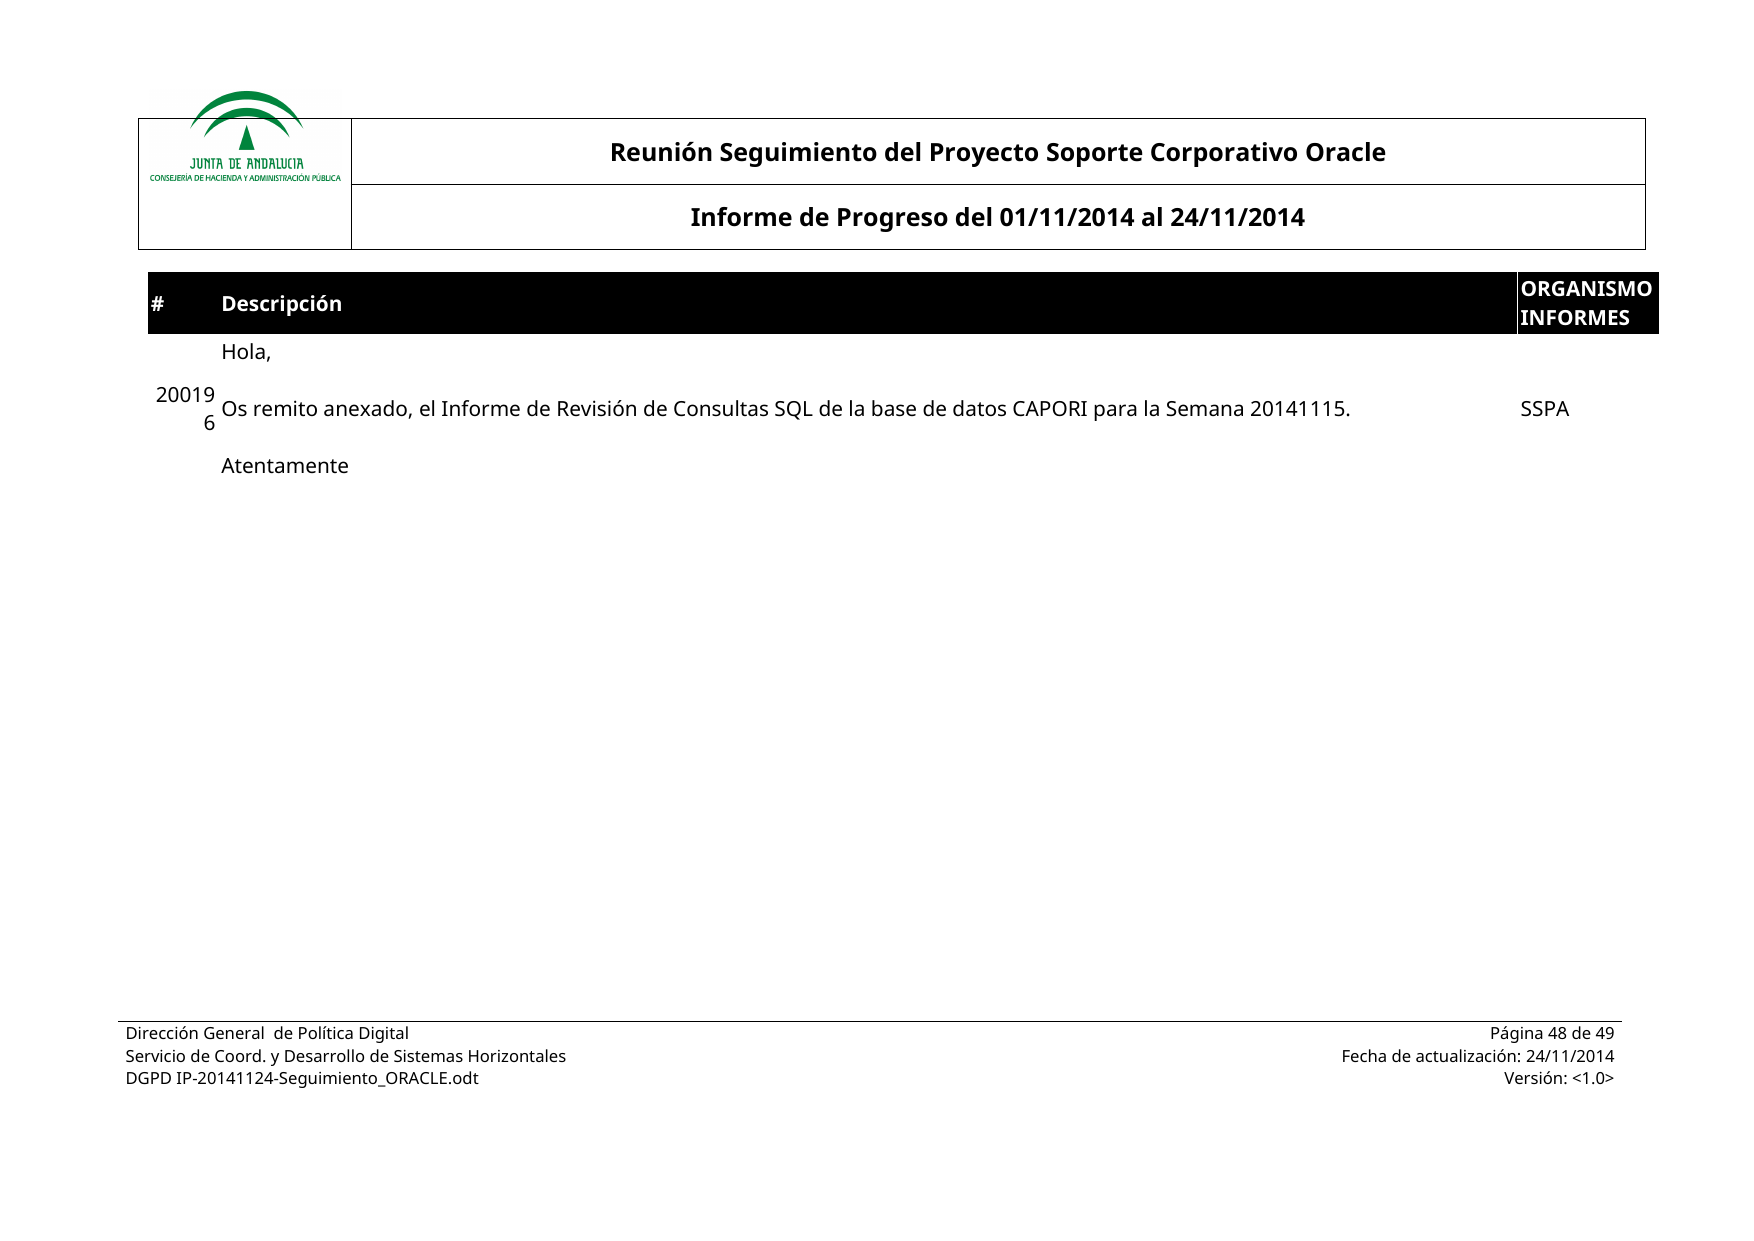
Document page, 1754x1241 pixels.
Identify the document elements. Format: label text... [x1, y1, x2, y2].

table_cell 200196 [148, 334, 218, 482]
table_cell Hola, Os remito anexado, el Informe de Revisión de Consultas SQL de la base de datos CAPORI para la Semana 20141115. Atentamente [218, 334, 1517, 482]
picture [149, 89, 342, 118]
table_cell SSPA [1518, 334, 1659, 482]
table_header Descripción [218, 272, 1517, 334]
table_header ORGANISMO INFORMES [1518, 272, 1659, 334]
table_header # [148, 272, 218, 334]
picture [149, 119, 342, 182]
